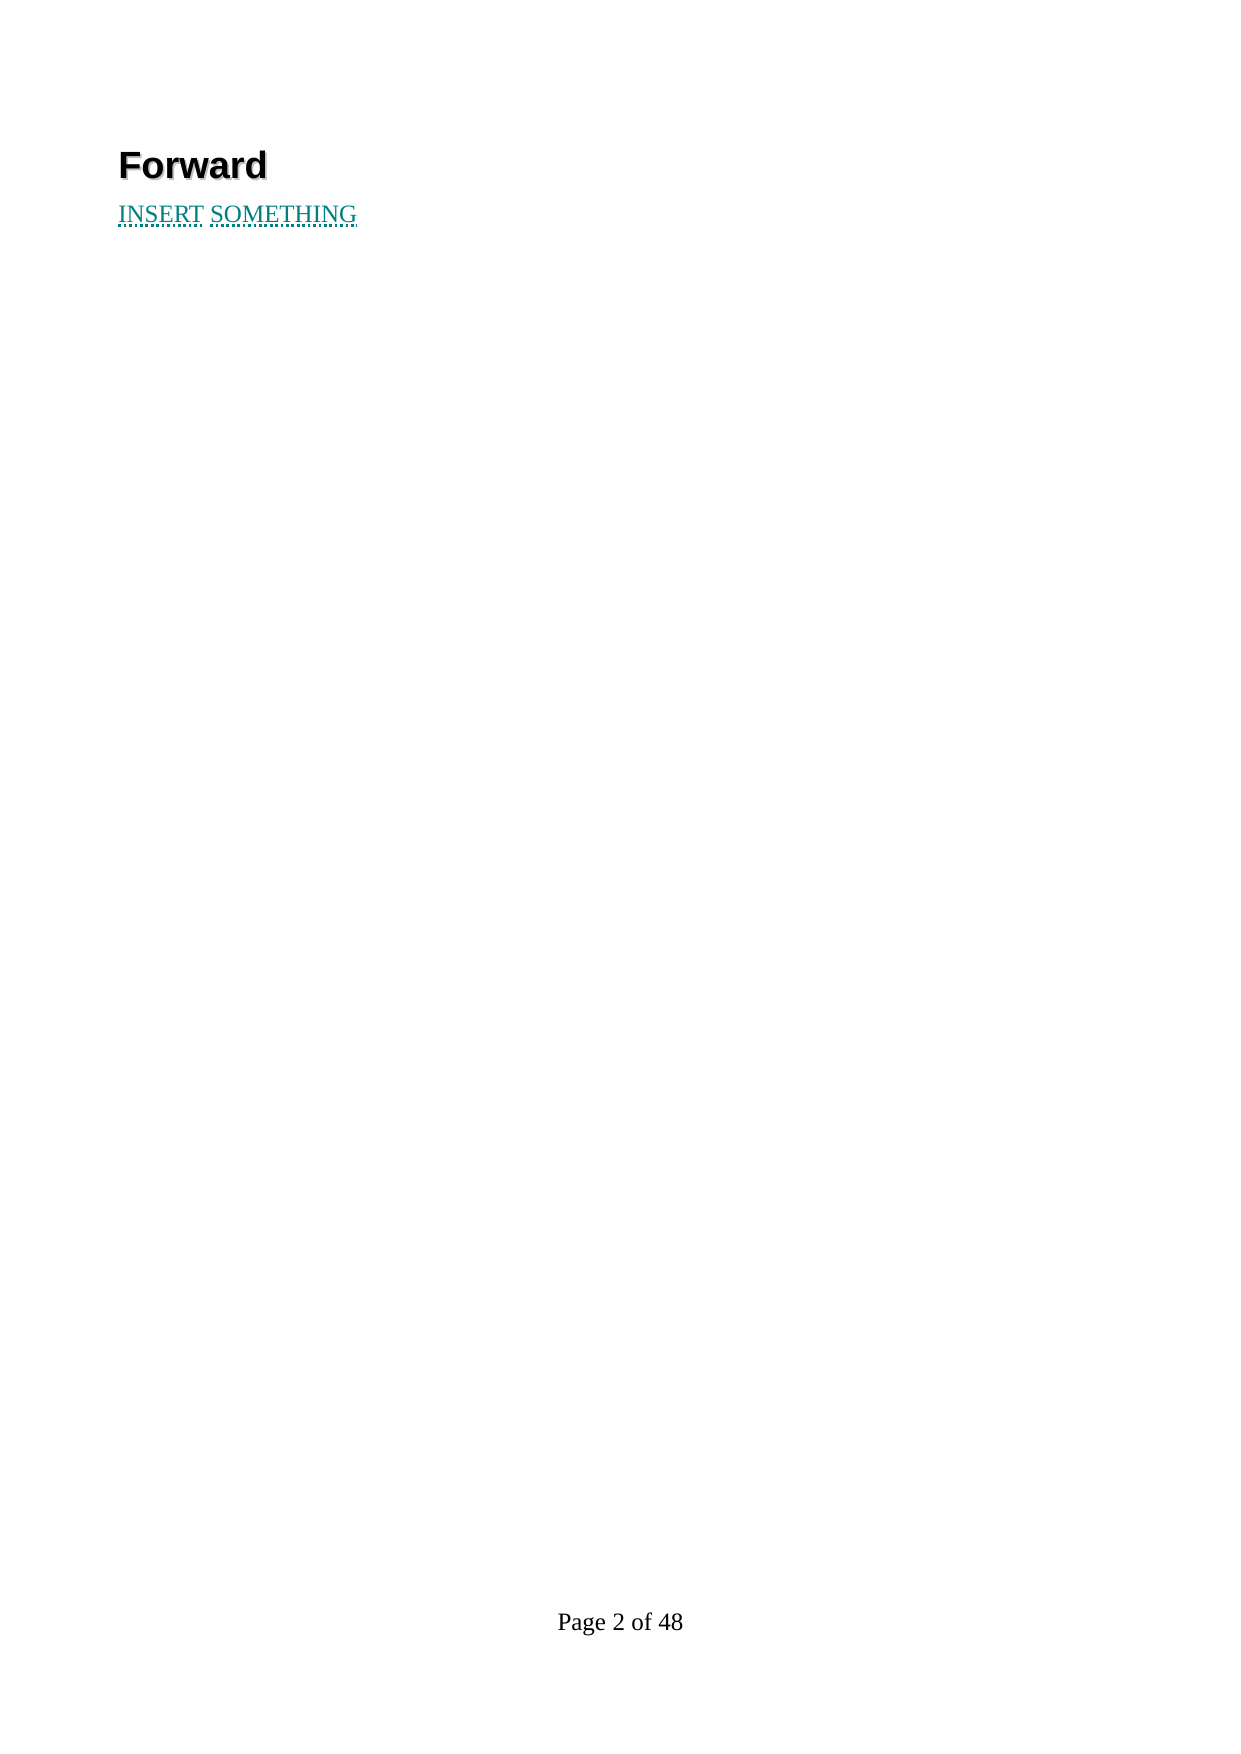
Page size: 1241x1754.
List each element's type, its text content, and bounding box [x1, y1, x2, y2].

subtitle Forward [118, 143, 1122, 187]
text Insert something [118, 199, 1122, 228]
